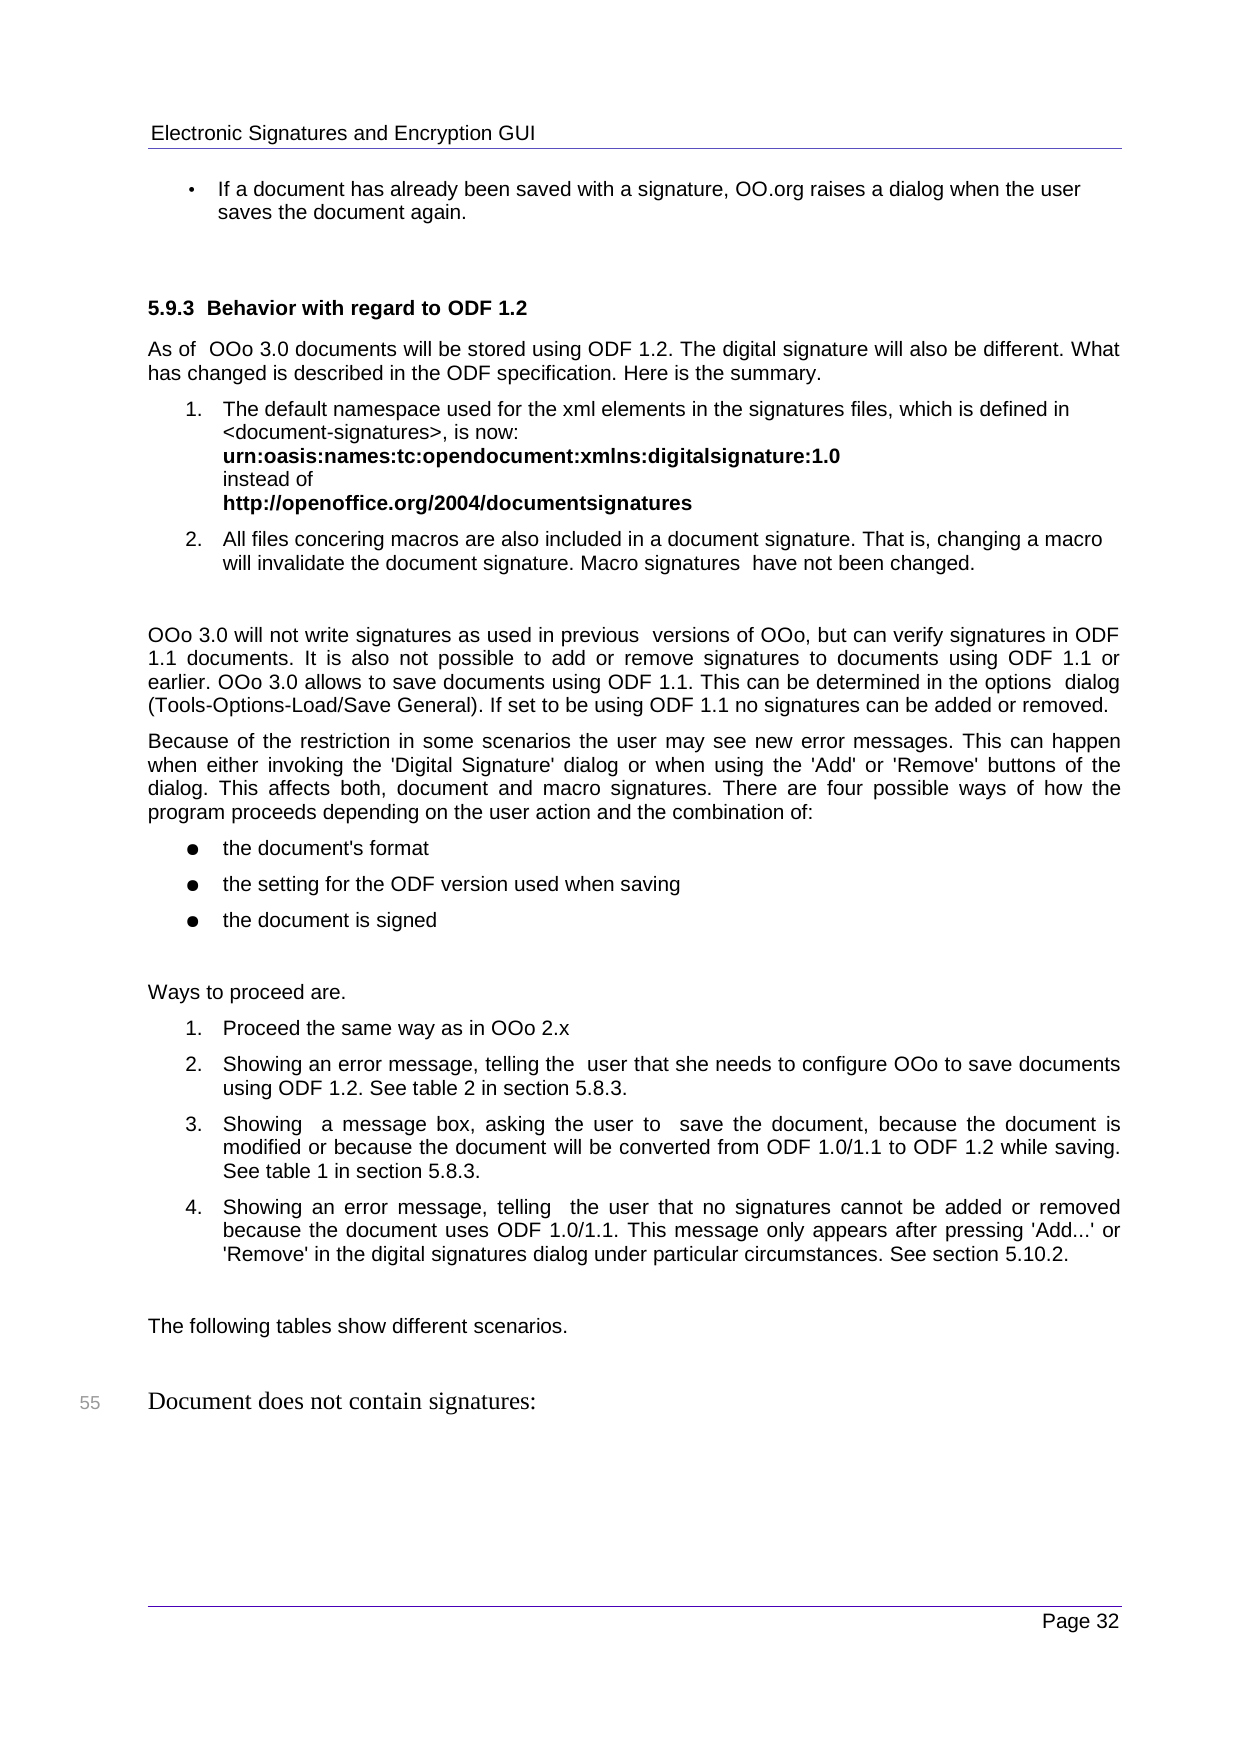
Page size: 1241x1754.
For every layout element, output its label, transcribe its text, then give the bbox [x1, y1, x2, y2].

list the document is signed [185, 908, 1122, 932]
list If a document has already been saved with a signature, OO.org raises a dialog when the user saves the document again. [188, 177, 1122, 224]
list Proceed the same way as in OOo 2.x [185, 1017, 1122, 1040]
text Ways to proceed are. [148, 981, 1122, 1004]
list Showing a message box, asking the user to save the document, because the document is modified or because the document will be converted from ODF 1.0/1.1 to ODF 1.2 while saving. See table 1 in section 5.8.3. [185, 1112, 1122, 1183]
text OOo 3.0 will not write signatures as used in previous versions of OOo, but can verify signatures in ODF 1.1 documents. It is also not possible to add or remove signatures to documents using ODF 1.1 or earlier. OOo 3.0 allows to save documents using ODF 1.1. This can be determined in the options dialog (Tools-Options-Load/Save General). If set to be using ODF 1.1 no signatures can be added or removed. [148, 623, 1122, 717]
list the setting for the ODF version used when saving [185, 872, 1122, 896]
subtitle Behavior with regard to ODF 1.2 [148, 296, 1122, 320]
text As of OOo 3.0 documents will be stored using ODF 1.2. The digital signature will also be different. What has changed is described in the ODF specification. Here is the summary. [148, 338, 1122, 385]
list The default namespace used for the xml elements in the signatures files, which is defined in <document-signatures>, is now: urn:oasis:names:tc:opendocument:xmlns:digitalsignature:1.0 instead of http://openoffice.org/2004/documentsignatures [185, 397, 1122, 515]
text The following tables show different scenarios. [148, 1314, 1122, 1338]
list Showing an error message, telling the user that no signatures cannot be added or removed because the document uses ODF 1.0/1.1. This message only appears after pressing 'Add...' or 'Remove' in the digital signatures dialog under particular circumstances. See section 5.10.2. [185, 1195, 1122, 1266]
text Document does not contain signatures: [148, 1387, 1122, 1414]
list the document's format [185, 836, 1122, 860]
list All files concering macros are also included in a document signature. That is, changing a macro will invalidate the document signature. Macro signatures have not been changed. [185, 527, 1122, 574]
list Showing an error message, telling the user that she needs to configure OOo to save documents using ODF 1.2. See table 2 in section 5.8.3. [185, 1053, 1122, 1100]
text Because of the restriction in some scenarios the user may see new error messages. This can happen when either invoking the 'Digital Signature' dialog or when using the 'Add' or 'Remove' buttons of the dialog. This affects both, document and macro signatures. There are four possible ways of how the program proceeds depending on the user action and the combination of: [148, 730, 1122, 824]
